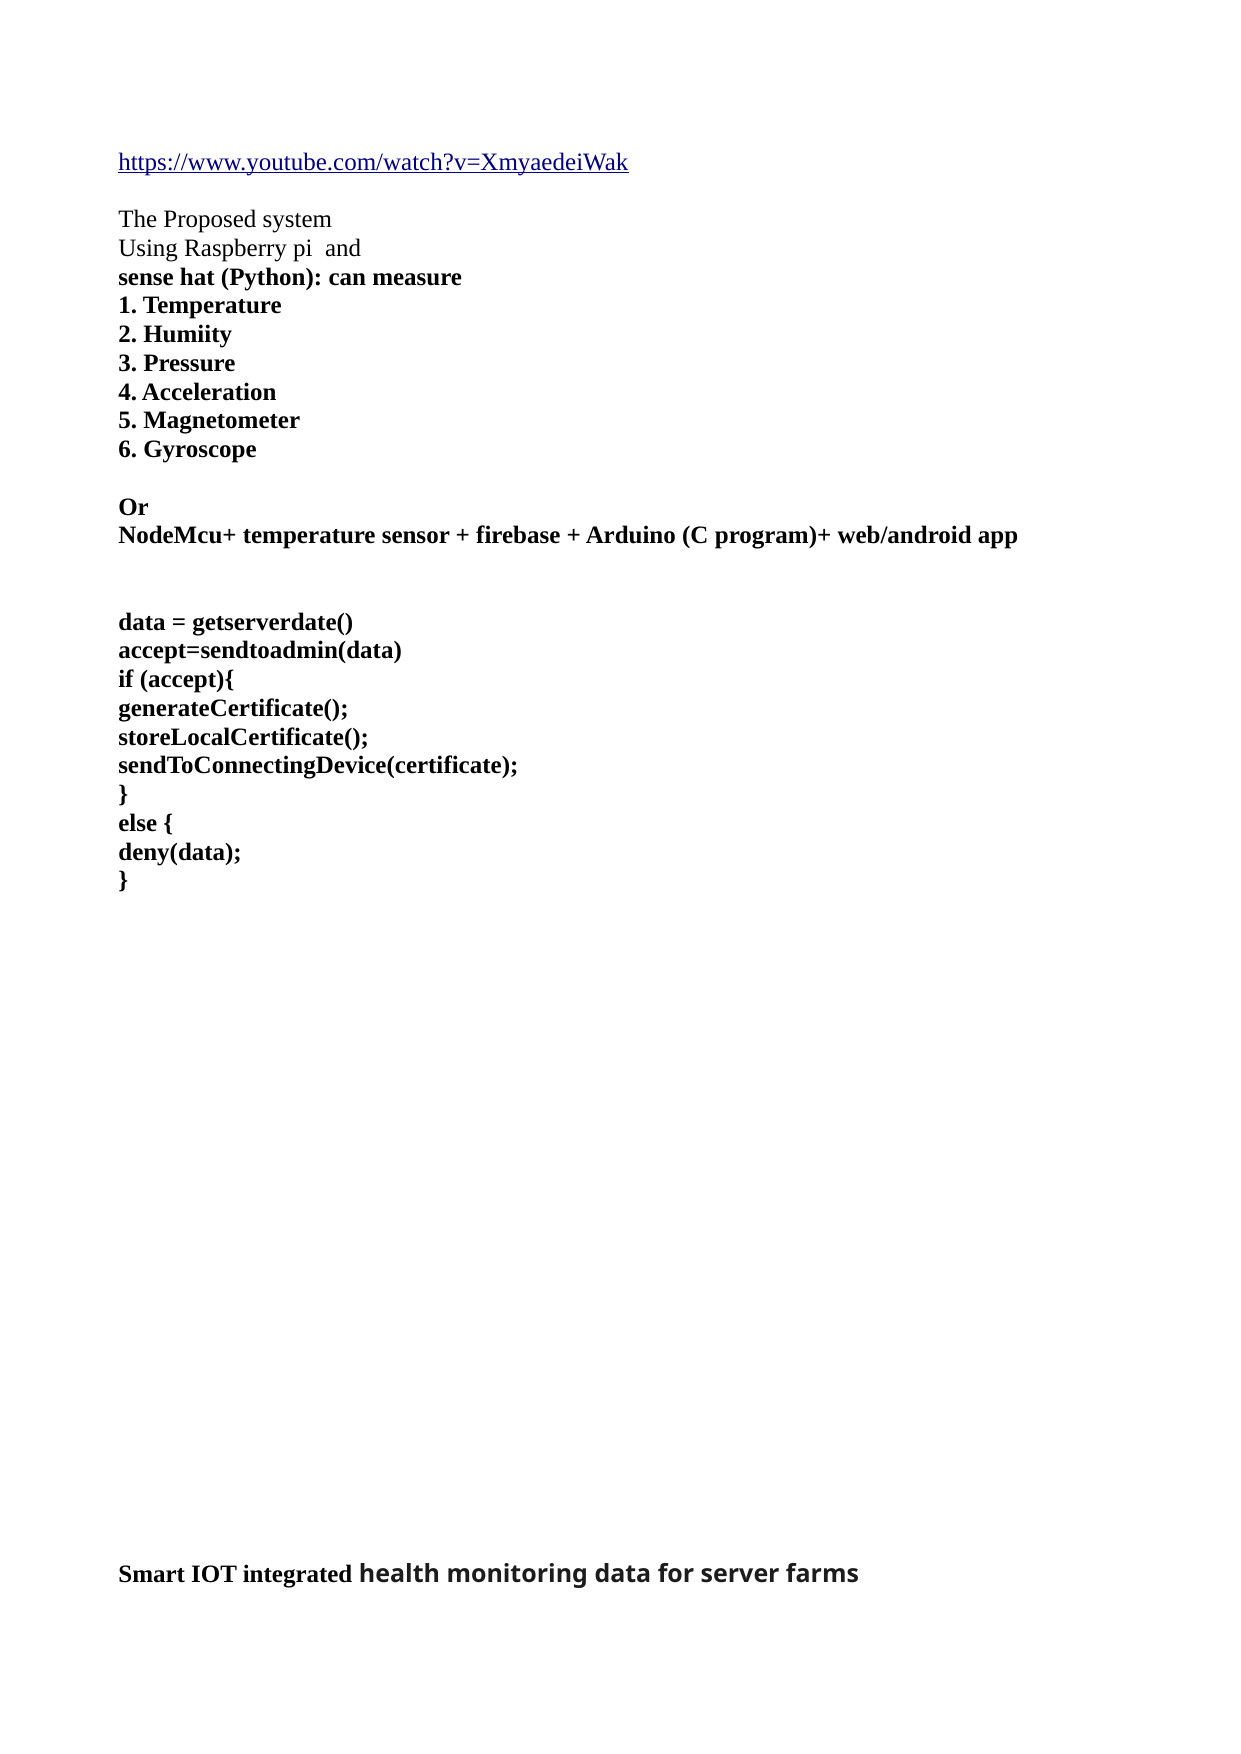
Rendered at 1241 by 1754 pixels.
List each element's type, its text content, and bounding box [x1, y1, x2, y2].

text 3. Pressure [118, 348, 1122, 377]
text 1. Temperature [118, 291, 1122, 319]
text https://www.youtube.com/watch?v=XmyaedeiWak [118, 147, 1122, 176]
text 5. Magnetometer [118, 406, 1122, 434]
text The Proposed system [118, 204, 1122, 233]
text Smart IOT integrated health monitoring data for server farms [118, 1556, 1122, 1590]
text Or [118, 492, 1122, 521]
text accept=sendtoadmin(data) [118, 636, 1122, 664]
text deny(data); [118, 837, 1122, 866]
text generateCertificate(); [118, 693, 1122, 722]
text sendToConnectingDevice(certificate); [118, 751, 1122, 779]
text else { [118, 808, 1122, 837]
text Using Raspberry pi and [118, 233, 1122, 262]
text } [118, 866, 1122, 894]
text 4. Acceleration [118, 377, 1122, 406]
text 6. Gyroscope [118, 434, 1122, 463]
text } [118, 779, 1122, 808]
text NodeMcu+ temperature sensor + firebase + Arduino (C program)+ web/android app [118, 521, 1122, 549]
text sense hat (Python): can measure [118, 262, 1122, 291]
text 2. Humiity [118, 319, 1122, 348]
text data = getserverdate() [118, 607, 1122, 636]
text if (accept){ [118, 664, 1122, 693]
text storeLocalCertificate(); [118, 722, 1122, 751]
